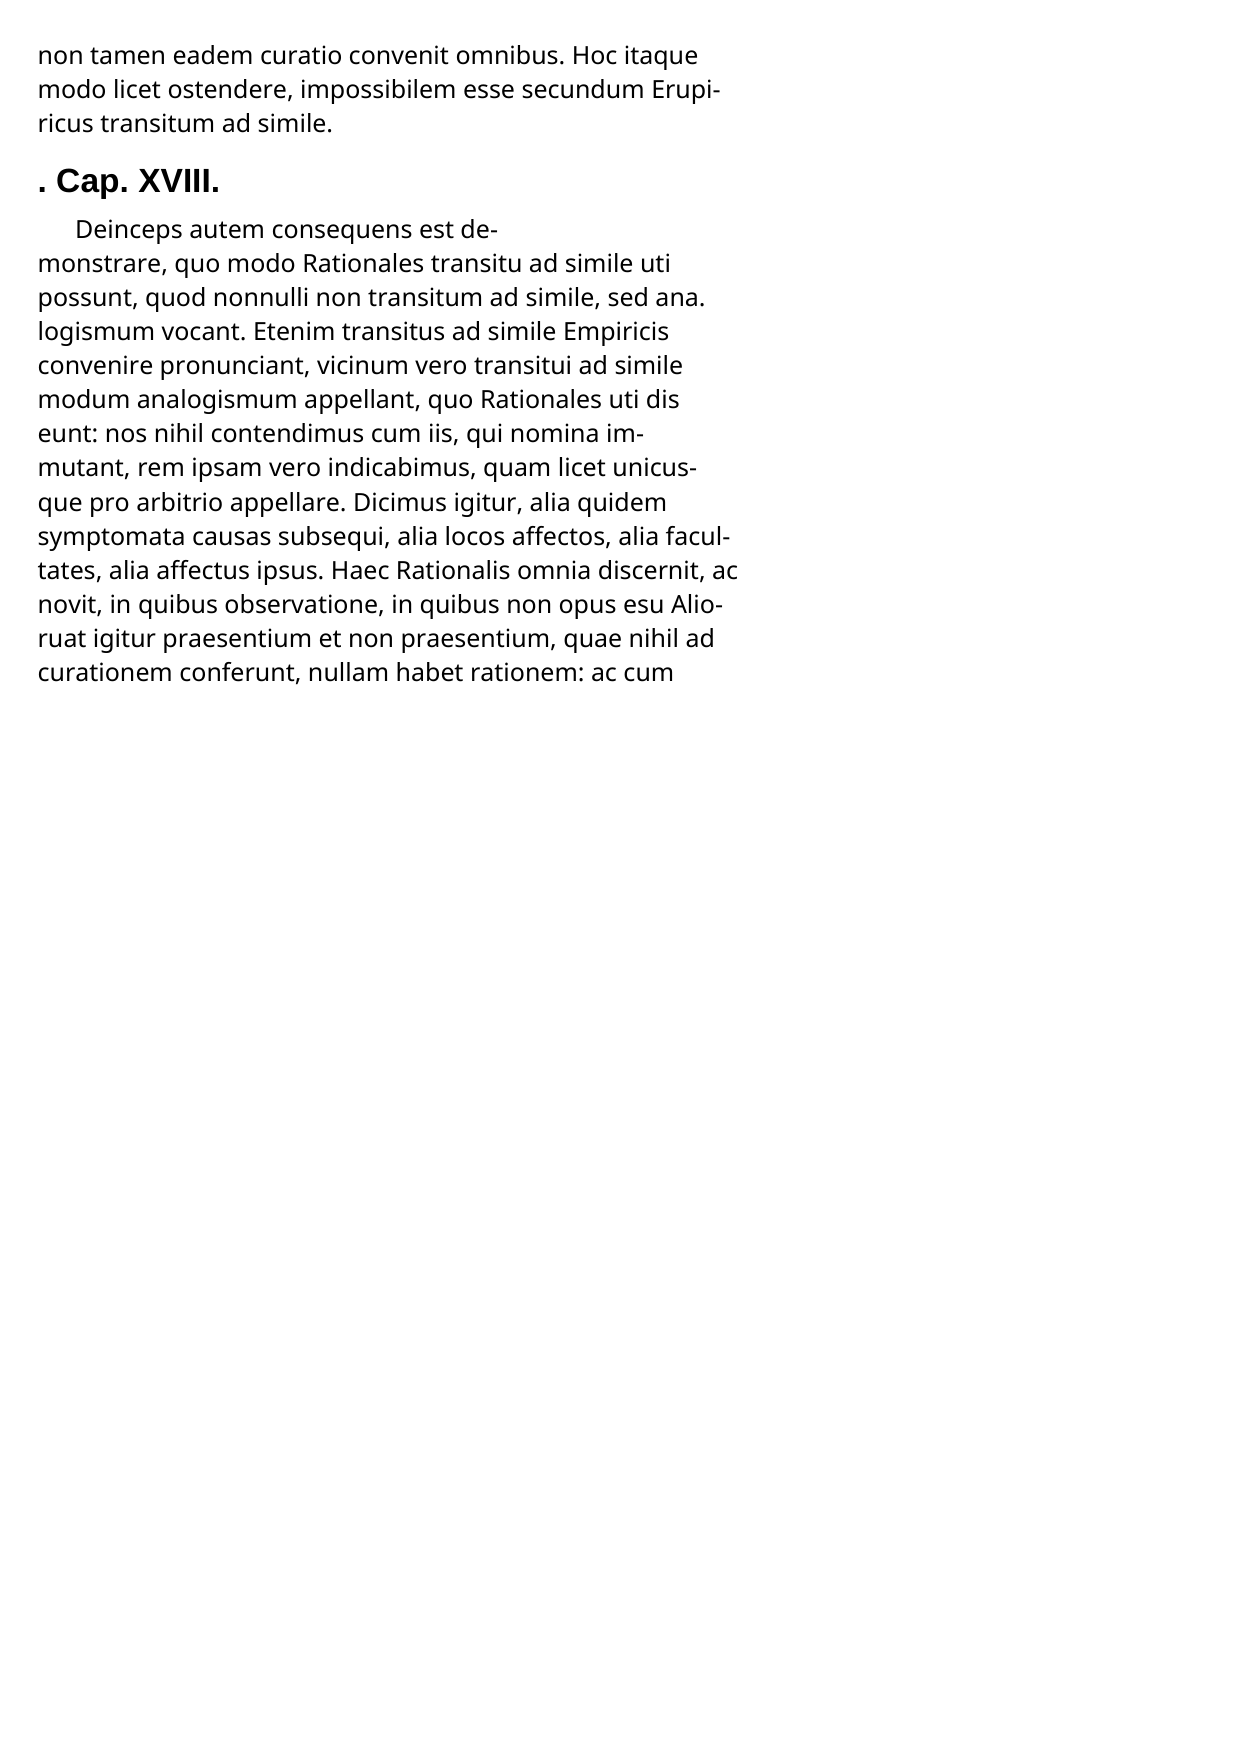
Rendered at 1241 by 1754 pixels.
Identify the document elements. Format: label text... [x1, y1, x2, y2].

text non tamen eadem curatio convenit omnibus. Hoc itaque modo licet ostendere, impossibilem esse secundum Erupi- ricus transitum ad simile. [37, 37, 1203, 140]
text Deinceps autem consequens est de- monstrare, quo modo Rationales transitu ad simile uti possunt, quod nonnulli non transitum ad simile, sed ana. logismum vocant. Etenim transitus ad simile Empiricis convenire pronunciant, vicinum vero transitui ad simile modum analogismum appellant, quo Rationales uti dis eunt: nos nihil contendimus cum iis, qui nomina im- mutant, rem ipsam vero indicabimus, quam licet unicus- que pro arbitrio appellare. Dicimus igitur, alia quidem symptomata causas subsequi, alia locos affectos, alia facul- tates, alia affectus ipsus. Haec Rationalis omnia discernit, ac novit, in quibus observatione, in quibus non opus esu Alio- ruat igitur praesentium et non praesentium, quae nihil ad curationem conferunt, nullam habet rationem: ac cum [37, 212, 1203, 688]
subtitle . Cap. XVIII. [37, 161, 1203, 199]
